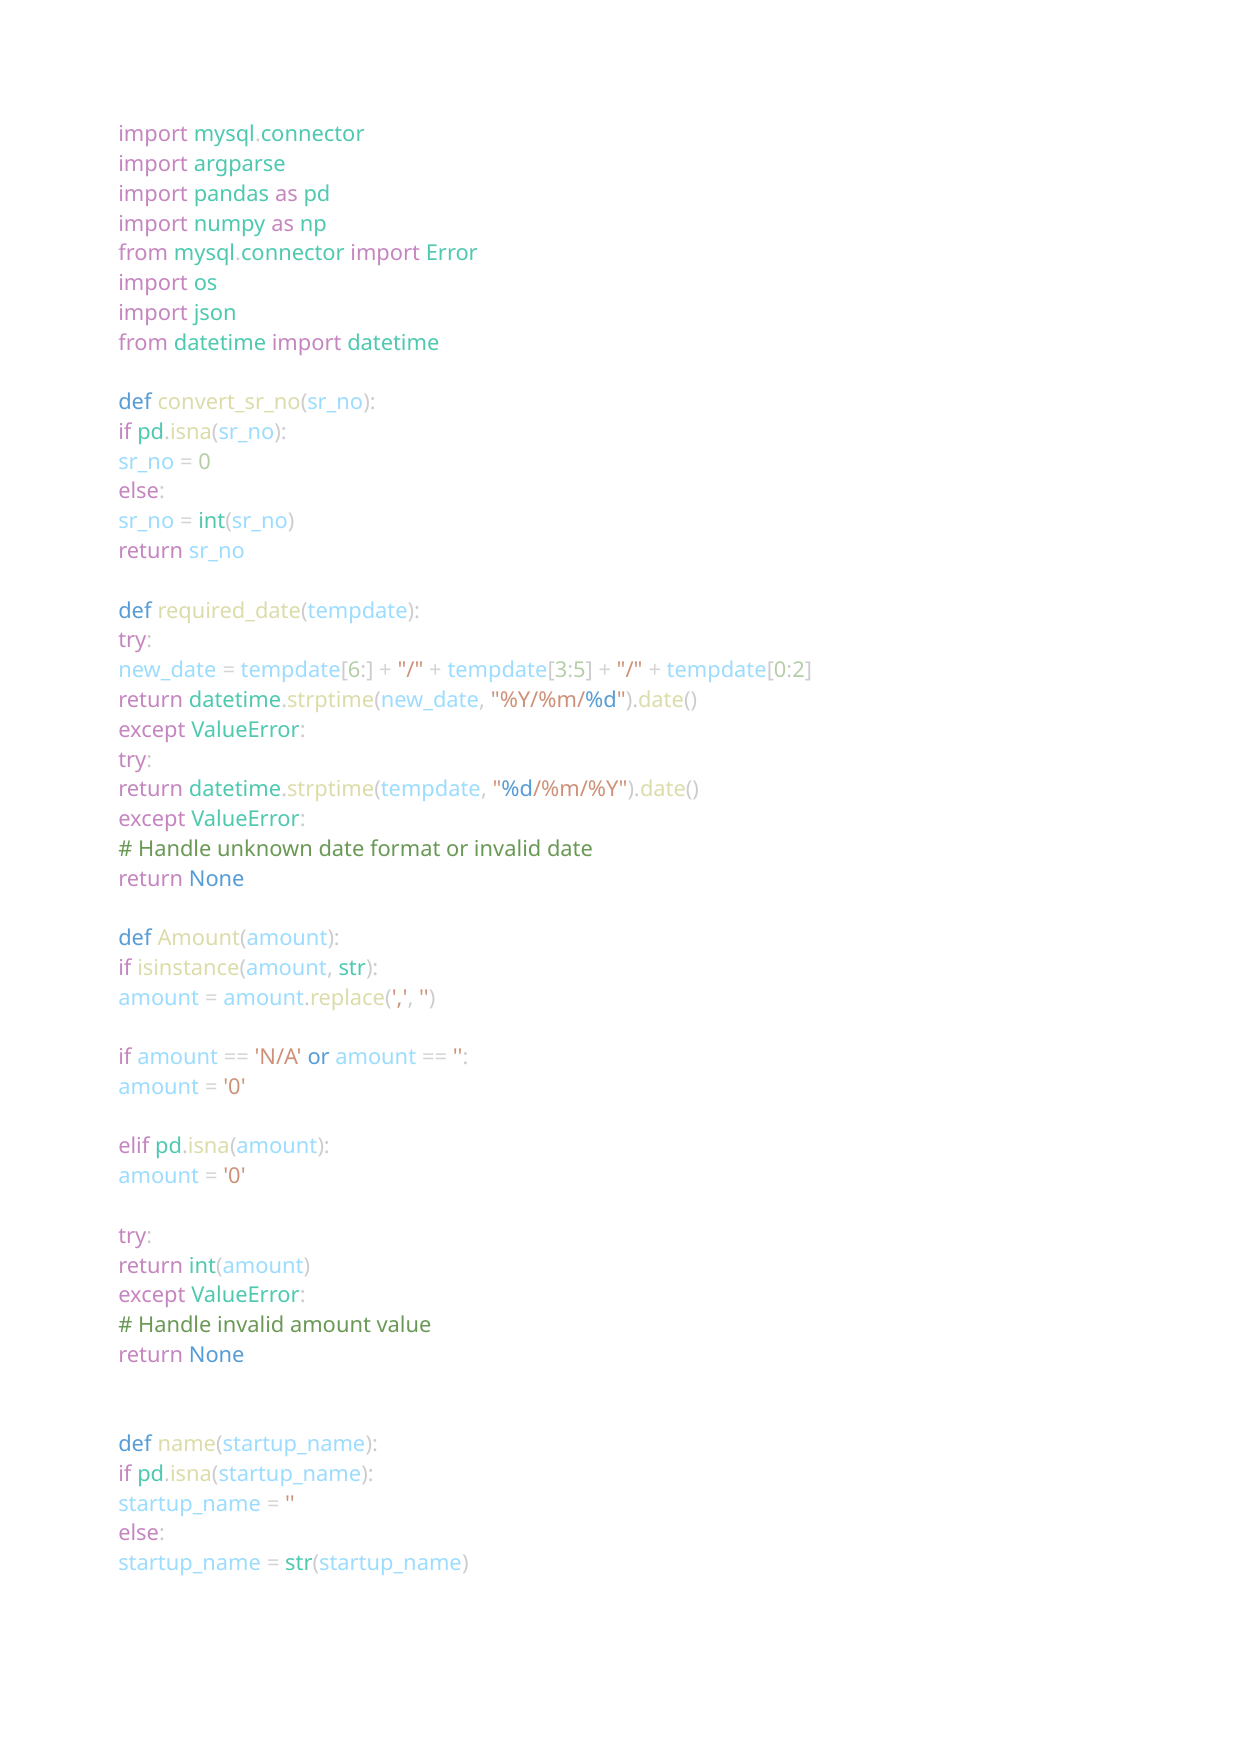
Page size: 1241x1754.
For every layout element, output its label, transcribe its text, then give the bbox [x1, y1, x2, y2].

text amount = '0' [118, 1160, 1122, 1190]
text return None [118, 1339, 1122, 1369]
text elif pd.isna(amount): [118, 1131, 1122, 1160]
text if amount == 'N/A' or amount == '': [118, 1041, 1122, 1071]
text return datetime.strptime(tempdate, "%d/%m/%Y").date() [118, 773, 1122, 803]
text amount = amount.replace(',', '') [118, 982, 1122, 1012]
text try: [118, 624, 1122, 654]
text def Amount(amount): [118, 922, 1122, 952]
text except ValueError: [118, 803, 1122, 833]
text def name(startup_name): [118, 1428, 1122, 1458]
text sr_no = int(sr_no) [118, 505, 1122, 535]
text # Handle invalid amount value [118, 1309, 1122, 1339]
text try: [118, 1220, 1122, 1249]
text new_date = tempdate[6:] + "/" + tempdate[3:5] + "/" + tempdate[0:2] [118, 654, 1122, 684]
text if pd.isna(sr_no): [118, 416, 1122, 446]
text import pandas as pd [118, 178, 1122, 207]
text try: [118, 743, 1122, 773]
text sr_no = 0 [118, 446, 1122, 476]
text # Handle unknown date format or invalid date [118, 833, 1122, 863]
text from datetime import datetime [118, 327, 1122, 356]
text else: [118, 1517, 1122, 1547]
text return datetime.strptime(new_date, "%Y/%m/%d").date() [118, 684, 1122, 714]
text amount = '0' [118, 1071, 1122, 1101]
text return None [118, 863, 1122, 892]
text startup_name = str(startup_name) [118, 1547, 1122, 1577]
text return sr_no [118, 535, 1122, 565]
text except ValueError: [118, 714, 1122, 743]
text def convert_sr_no(sr_no): [118, 386, 1122, 416]
text import os [118, 267, 1122, 297]
text import argparse [118, 148, 1122, 178]
text if isinstance(amount, str): [118, 952, 1122, 982]
text return int(amount) [118, 1249, 1122, 1279]
text startup_name = '' [118, 1487, 1122, 1517]
text import json [118, 297, 1122, 327]
text if pd.isna(startup_name): [118, 1458, 1122, 1487]
text import mysql.connector [118, 118, 1122, 148]
text except ValueError: [118, 1279, 1122, 1309]
text from mysql.connector import Error [118, 237, 1122, 267]
text else: [118, 476, 1122, 505]
text def required_date(tempdate): [118, 594, 1122, 624]
text import numpy as np [118, 207, 1122, 237]
